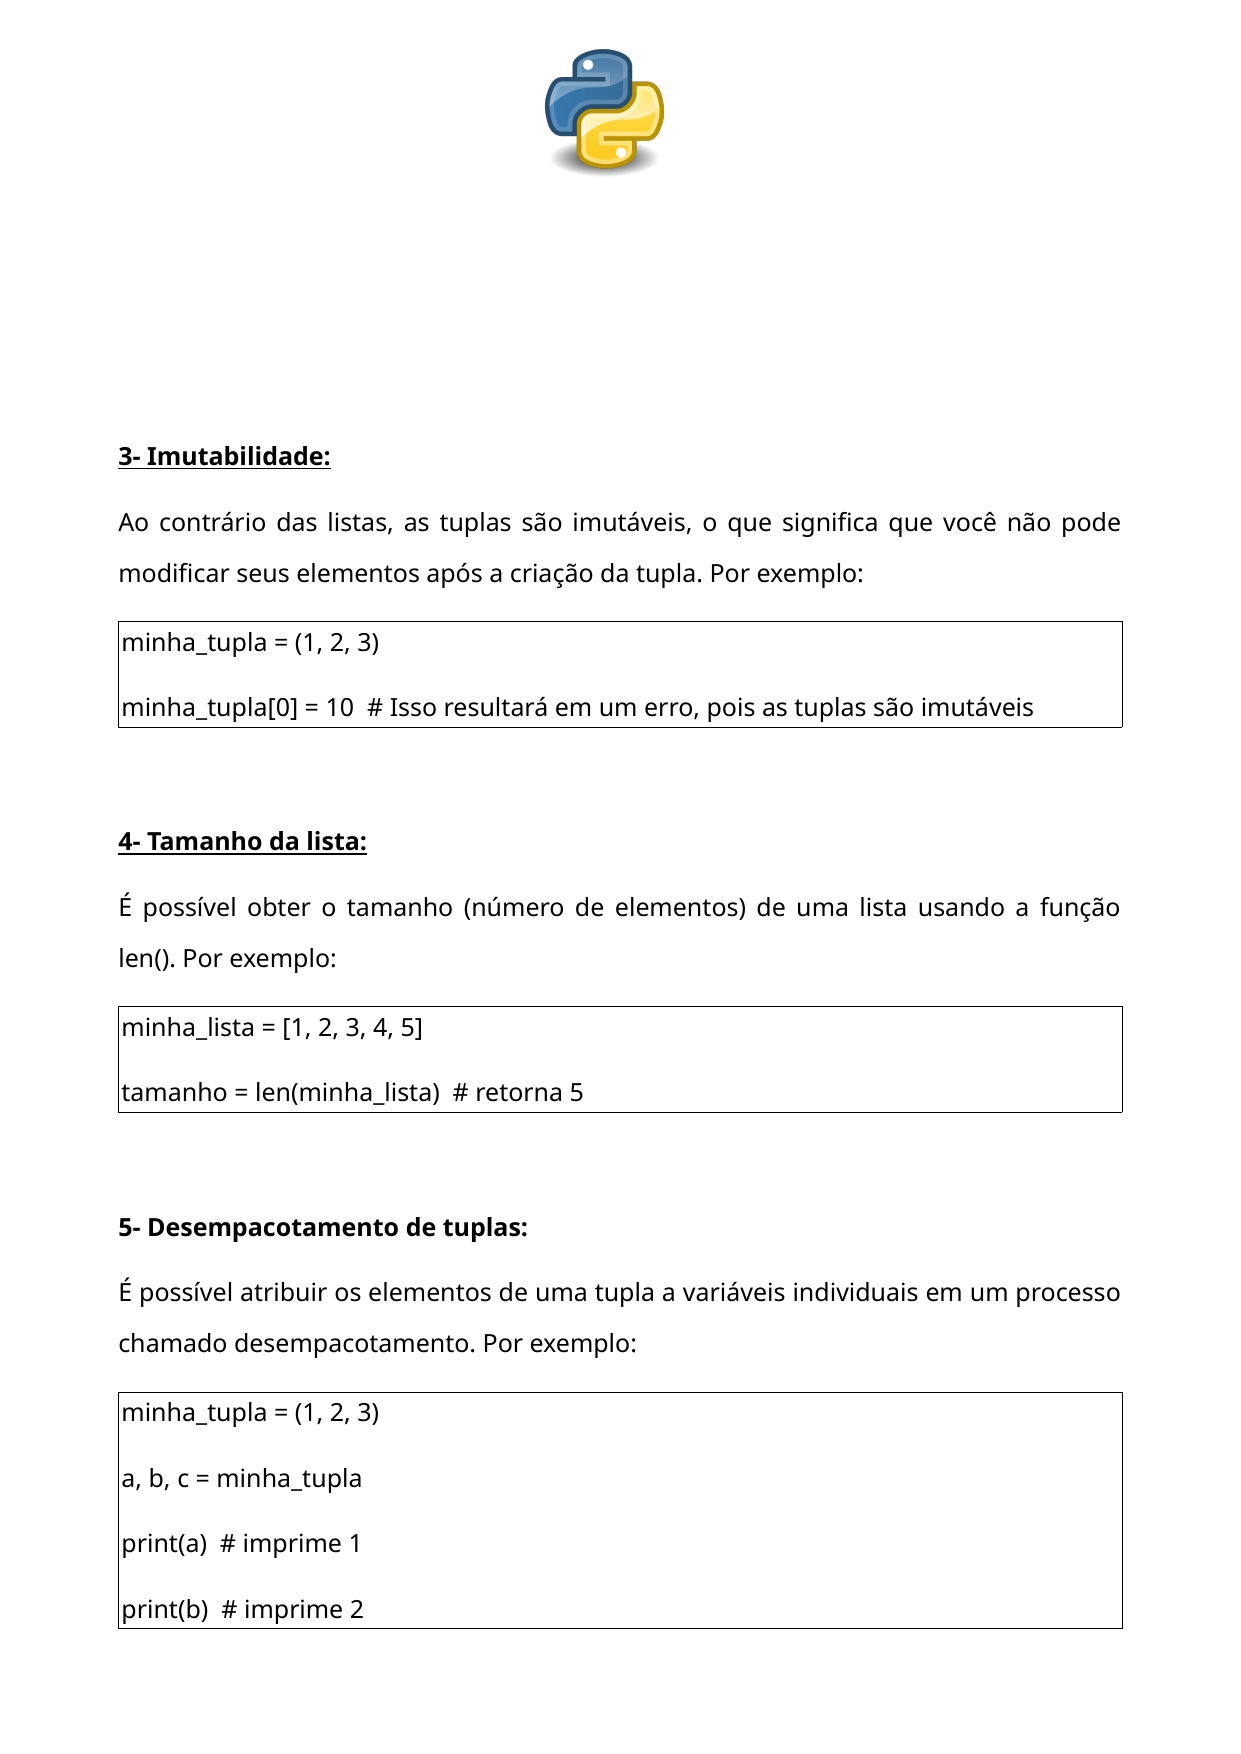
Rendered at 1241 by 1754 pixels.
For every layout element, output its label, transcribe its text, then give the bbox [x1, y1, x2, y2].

picture [537, 46, 672, 180]
text minha_tupla = (1, 2, 3) [119, 622, 1122, 658]
text minha_tupla[0] = 10 # Isso resultará em um erro, pois as tuplas são imutáveis [119, 687, 1122, 727]
text 3- Imutabilidade: [118, 439, 1122, 473]
text a, b, c = minha_tupla [119, 1457, 1122, 1494]
text minha_lista = [1, 2, 3, 4, 5] [119, 1007, 1122, 1043]
text print(b) # imprime 2 [119, 1588, 1122, 1628]
text minha_tupla = (1, 2, 3) [119, 1393, 1122, 1429]
text Ao contrário das listas, as tuplas são imutáveis, o que significa que você não pode modificar seus elementos após a criação da tupla. Por exemplo: [118, 504, 1122, 589]
text print(a) # imprime 1 [119, 1523, 1122, 1560]
text É possível atribuir os elementos de uma tupla a variáveis individuais em um processo chamado desempacotamento. Por exemplo: [118, 1275, 1122, 1360]
text 4- Tamanho da lista: [118, 824, 1122, 858]
text tamanho = len(minha_lista) # retorna 5 [119, 1072, 1122, 1112]
text É possível obter o tamanho (número de elementos) de uma lista usando a função len(). Por exemplo: [118, 890, 1122, 975]
text 5- Desempacotamento de tuplas: [118, 1209, 1122, 1243]
